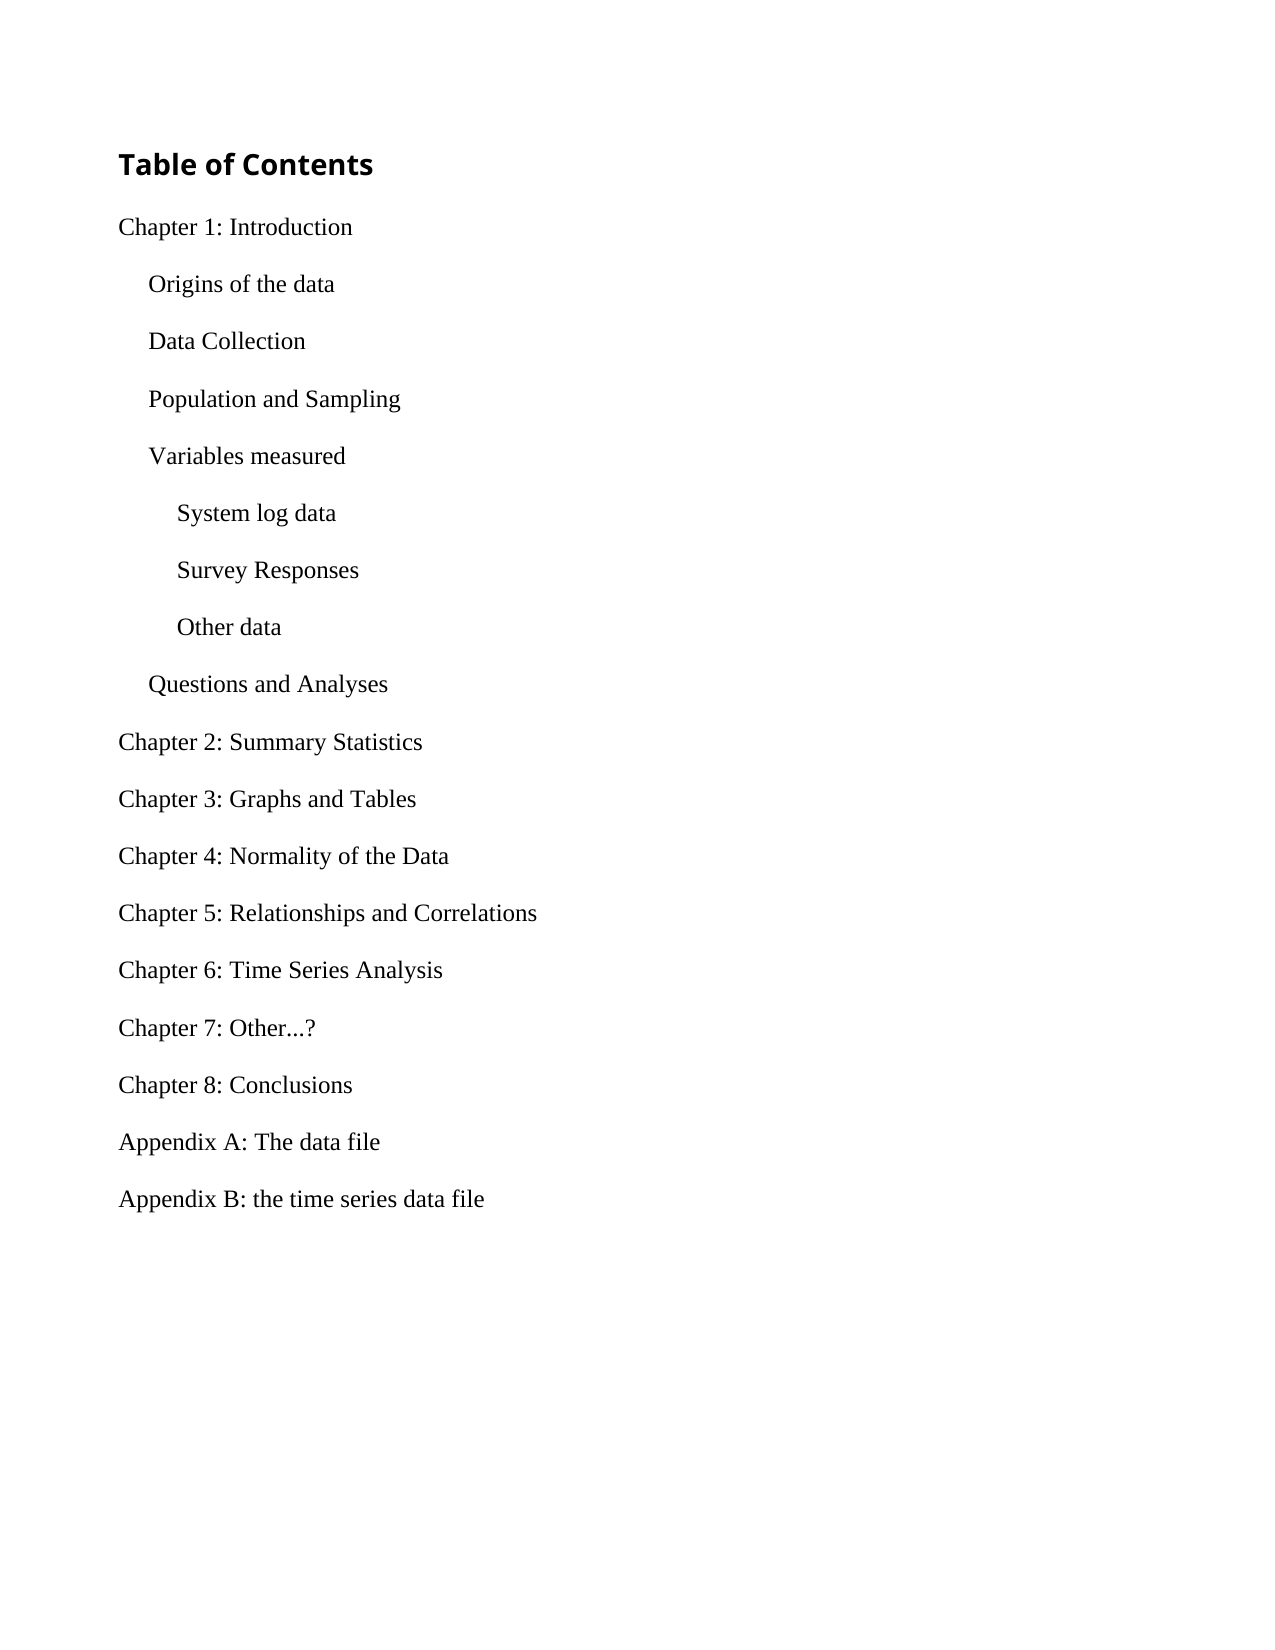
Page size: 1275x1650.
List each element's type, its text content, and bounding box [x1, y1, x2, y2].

text Population and Sampling [148, 385, 1216, 412]
text Origins of the data [148, 270, 1216, 298]
text Appendix B: the time series data file [118, 1185, 1216, 1213]
text Survey Responses [177, 556, 1216, 584]
text Chapter 8: Conclusions [118, 1071, 1216, 1099]
text System log data [177, 499, 1216, 527]
text Chapter 1: Introduction [118, 213, 1216, 241]
text Questions and Analyses [148, 671, 1216, 698]
text Chapter 3: Graphs and Tables [118, 785, 1216, 813]
text Chapter 5: Relationships and Correlations [118, 899, 1216, 927]
text Data Collection [148, 327, 1216, 355]
text Other data [177, 613, 1216, 641]
text Chapter 6: Time Series Analysis [118, 957, 1216, 984]
text Chapter 2: Summary Statistics [118, 728, 1216, 756]
text Table of Contents [118, 144, 1216, 184]
text Chapter 4: Normality of the Data [118, 842, 1216, 870]
text Chapter 7: Other...? [118, 1014, 1216, 1041]
text Variables measured [148, 442, 1216, 469]
text Appendix A: The data file [118, 1128, 1216, 1156]
